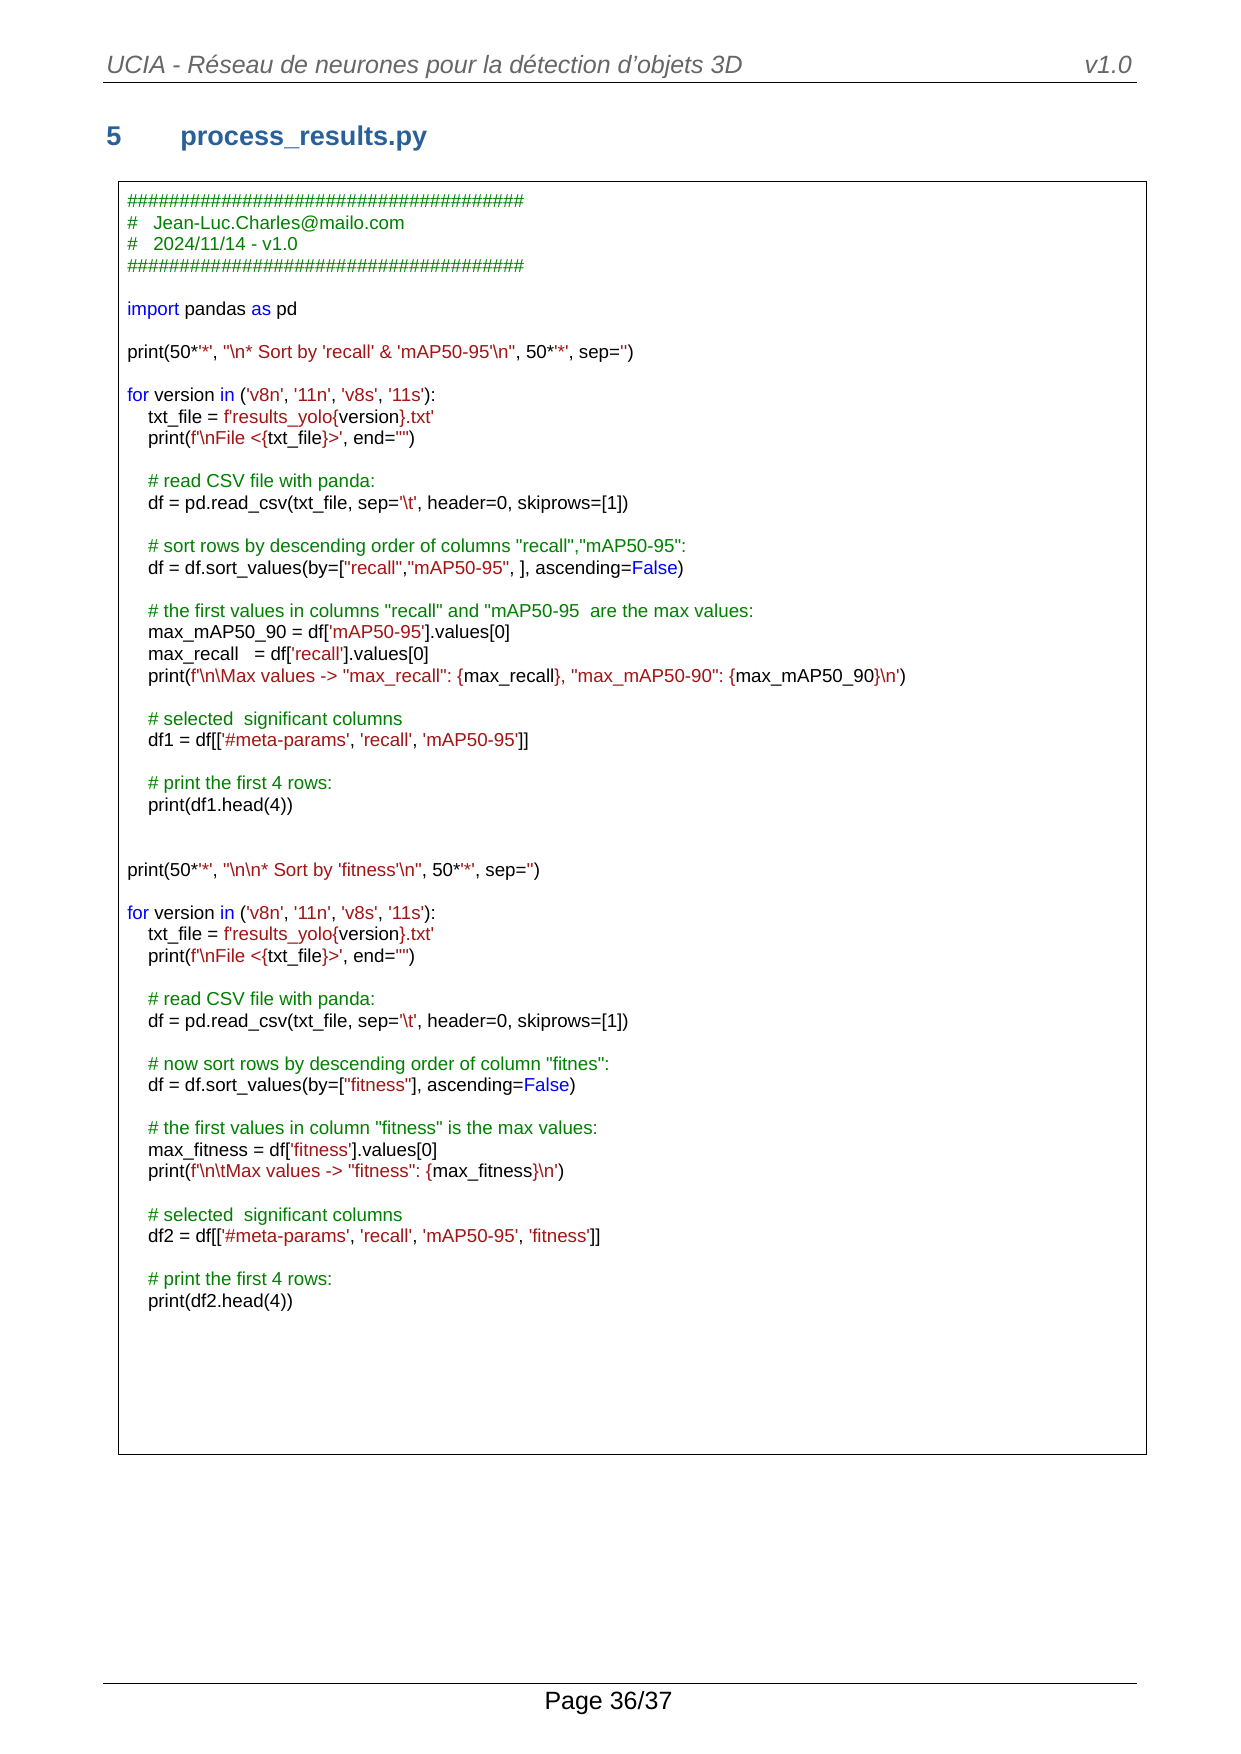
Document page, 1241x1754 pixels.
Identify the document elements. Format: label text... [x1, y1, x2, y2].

text # read CSV file with panda: [127, 470, 1137, 492]
text df = df.sort_values(by=["fitness"], ascending=False) [127, 1074, 1137, 1096]
text max_mAP50_90 = df['mAP50-95'].values[0] [127, 621, 1137, 643]
text # the first values in column "fitness" is the max values: [127, 1117, 1137, 1139]
text # now sort rows by descending order of column "fitnes": [127, 1052, 1137, 1074]
text # selected significant columns [127, 707, 1137, 729]
text max_fitness = df['fitness'].values[0] [127, 1139, 1137, 1160]
text print(50*'*', "\n* Sort by 'recall' & 'mAP50-95'\n", 50*'*', sep='') [127, 341, 1137, 362]
text print(f'\nFile <{txt_file}>', end="") [127, 945, 1137, 966]
text import pandas as pd [127, 298, 1137, 319]
subtitle process_results.py [106, 120, 1134, 151]
text df1 = df[['#meta-params', 'recall', 'mAP50-95']] [127, 729, 1137, 751]
text # the first values in columns "recall" and "mAP50-95 are the max values: [127, 600, 1137, 621]
text txt_file = f'results_yolo{version}.txt' [127, 406, 1137, 427]
text df2 = df[['#meta-params', 'recall', 'mAP50-95', 'fitness']] [127, 1225, 1137, 1247]
text df = pd.read_csv(txt_file, sep='\t', header=0, skiprows=[1]) [127, 1009, 1137, 1031]
text # selected significant columns [127, 1203, 1137, 1225]
text # print the first 4 rows: [127, 1268, 1137, 1290]
text # sort rows by descending order of columns "recall","mAP50-95": [127, 535, 1137, 557]
text for version in ('v8n', '11n', 'v8s', '11s'): [127, 384, 1137, 406]
text print(50*'*', "\n\n* Sort by 'fitness'\n", 50*'*', sep='') [127, 858, 1137, 880]
text print(df1.head(4)) [127, 794, 1137, 815]
text df = pd.read_csv(txt_file, sep='\t', header=0, skiprows=[1]) [127, 492, 1137, 513]
text # read CSV file with panda: [127, 988, 1137, 1009]
text df = df.sort_values(by=["recall","mAP50-95", ], ascending=False) [127, 557, 1137, 578]
text for version in ('v8n', '11n', 'v8s', '11s'): [127, 902, 1137, 923]
text # 2024/11/14 - v1.0 [127, 233, 1137, 255]
text txt_file = f'results_yolo{version}.txt' [127, 923, 1137, 945]
text print(f'\n\tMax values -> "fitness": {max_fitness}\n') [127, 1160, 1137, 1182]
text max_recall = df['recall'].values[0] [127, 643, 1137, 664]
text # print the first 4 rows: [127, 772, 1137, 794]
text ###################################### [127, 190, 1137, 212]
text # Jean-Luc.Charles@mailo.com [127, 212, 1137, 233]
text print(f'\n\Max values -> "max_recall": {max_recall}, "max_mAP50-90": {max_mAP50_90}\n') [127, 664, 1137, 686]
text print(f'\nFile <{txt_file}>', end="") [127, 427, 1137, 449]
text print(df2.head(4)) [127, 1290, 1137, 1311]
text ###################################### [127, 255, 1137, 276]
